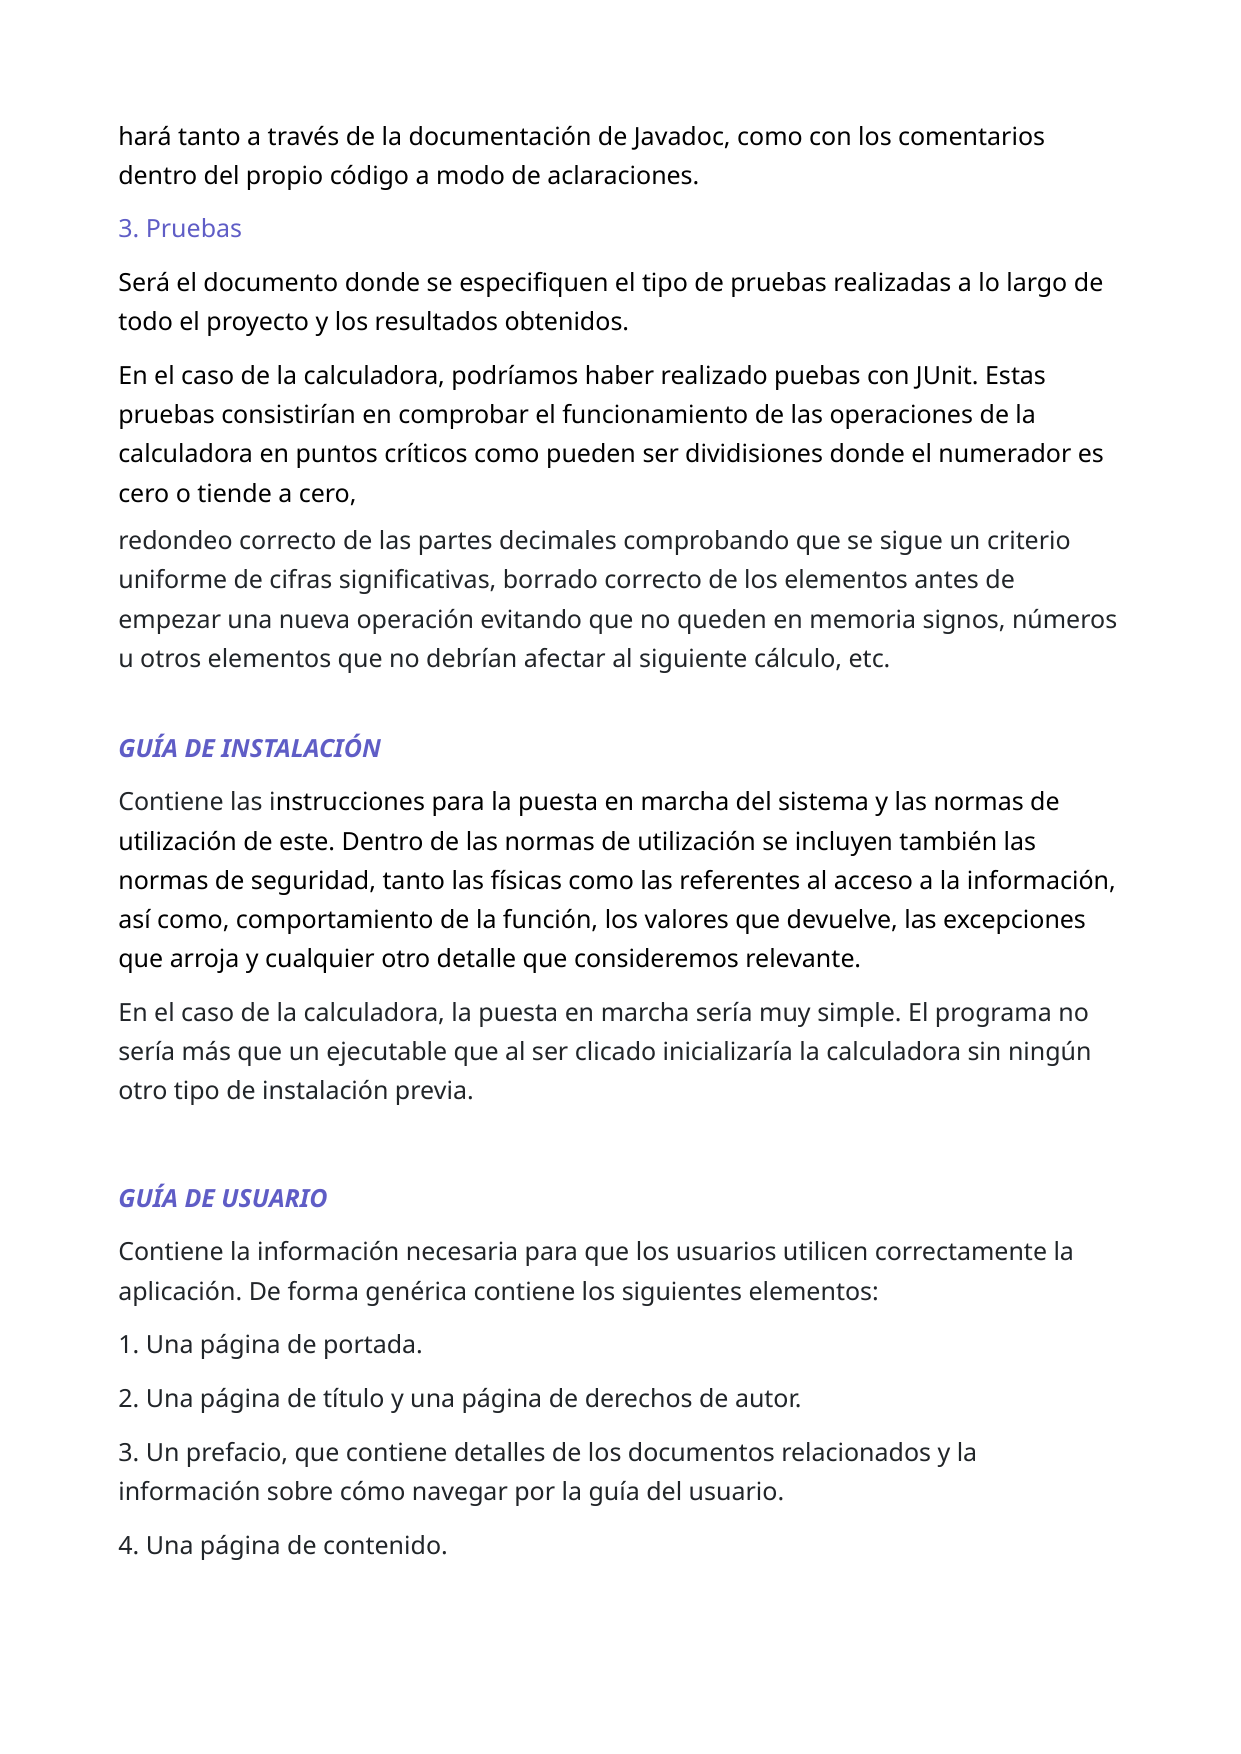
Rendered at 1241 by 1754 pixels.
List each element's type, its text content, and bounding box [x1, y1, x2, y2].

text 2. Una página de título y una página de derechos de autor. [118, 1381, 1122, 1415]
text 3. Un prefacio, que contiene detalles de los documentos relacionados y la información sobre cómo navegar por la guía del usuario. [118, 1434, 1122, 1508]
text Será el documento donde se especifiquen el tipo de pruebas realizadas a lo largo de todo el proyecto y los resultados obtenidos. [118, 265, 1122, 338]
text Contiene las instrucciones para la puesta en marcha del sistema y las normas de utilización de este. Dentro de las normas de utilización se incluyen también las normas de seguridad, tanto las físicas como las referentes al acceso a la información, así como, comportamiento de la función, los valores que devuelve, las excepciones que arroja y cualquier otro detalle que consideremos relevante. [118, 784, 1122, 975]
text redondeo correcto de las partes decimales comprobando que se sigue un criterio uniforme de cifras significativas, borrado correcto de los elementos antes de empezar una nueva operación evitando que no queden en memoria signos, números u otros elementos que no debrían afectar al siguiente cálculo, etc. [118, 523, 1122, 674]
text En el caso de la calculadora, la puesta en marcha sería muy simple. El programa no sería más que un ejecutable que al ser clicado inicializaría la calculadora sin ningún otro tipo de instalación previa. [118, 994, 1122, 1107]
text 3. Pruebas [118, 211, 1122, 245]
text hará tanto a través de la documentación de Javadoc, como con los comentarios dentro del propio código a modo de aclaraciones. [118, 118, 1122, 191]
text 1. Una página de portada. [118, 1327, 1122, 1361]
text GUÍA DE USUARIO [118, 1180, 1122, 1214]
text En el caso de la calculadora, podríamos haber realizado puebas con JUnit. Estas pruebas consistirían en comprobar el funcionamiento de las operaciones de la calculadora en puntos críticos como pueden ser dividisiones donde el numerador es cero o tiende a cero, [118, 358, 1122, 509]
text 4. Una página de contenido. [118, 1527, 1122, 1561]
text Contiene la información necesaria para que los usuarios utilicen correctamente la aplicación. De forma genérica contiene los siguientes elementos: [118, 1234, 1122, 1307]
text GUÍA DE INSTALACIÓN [118, 730, 1122, 764]
